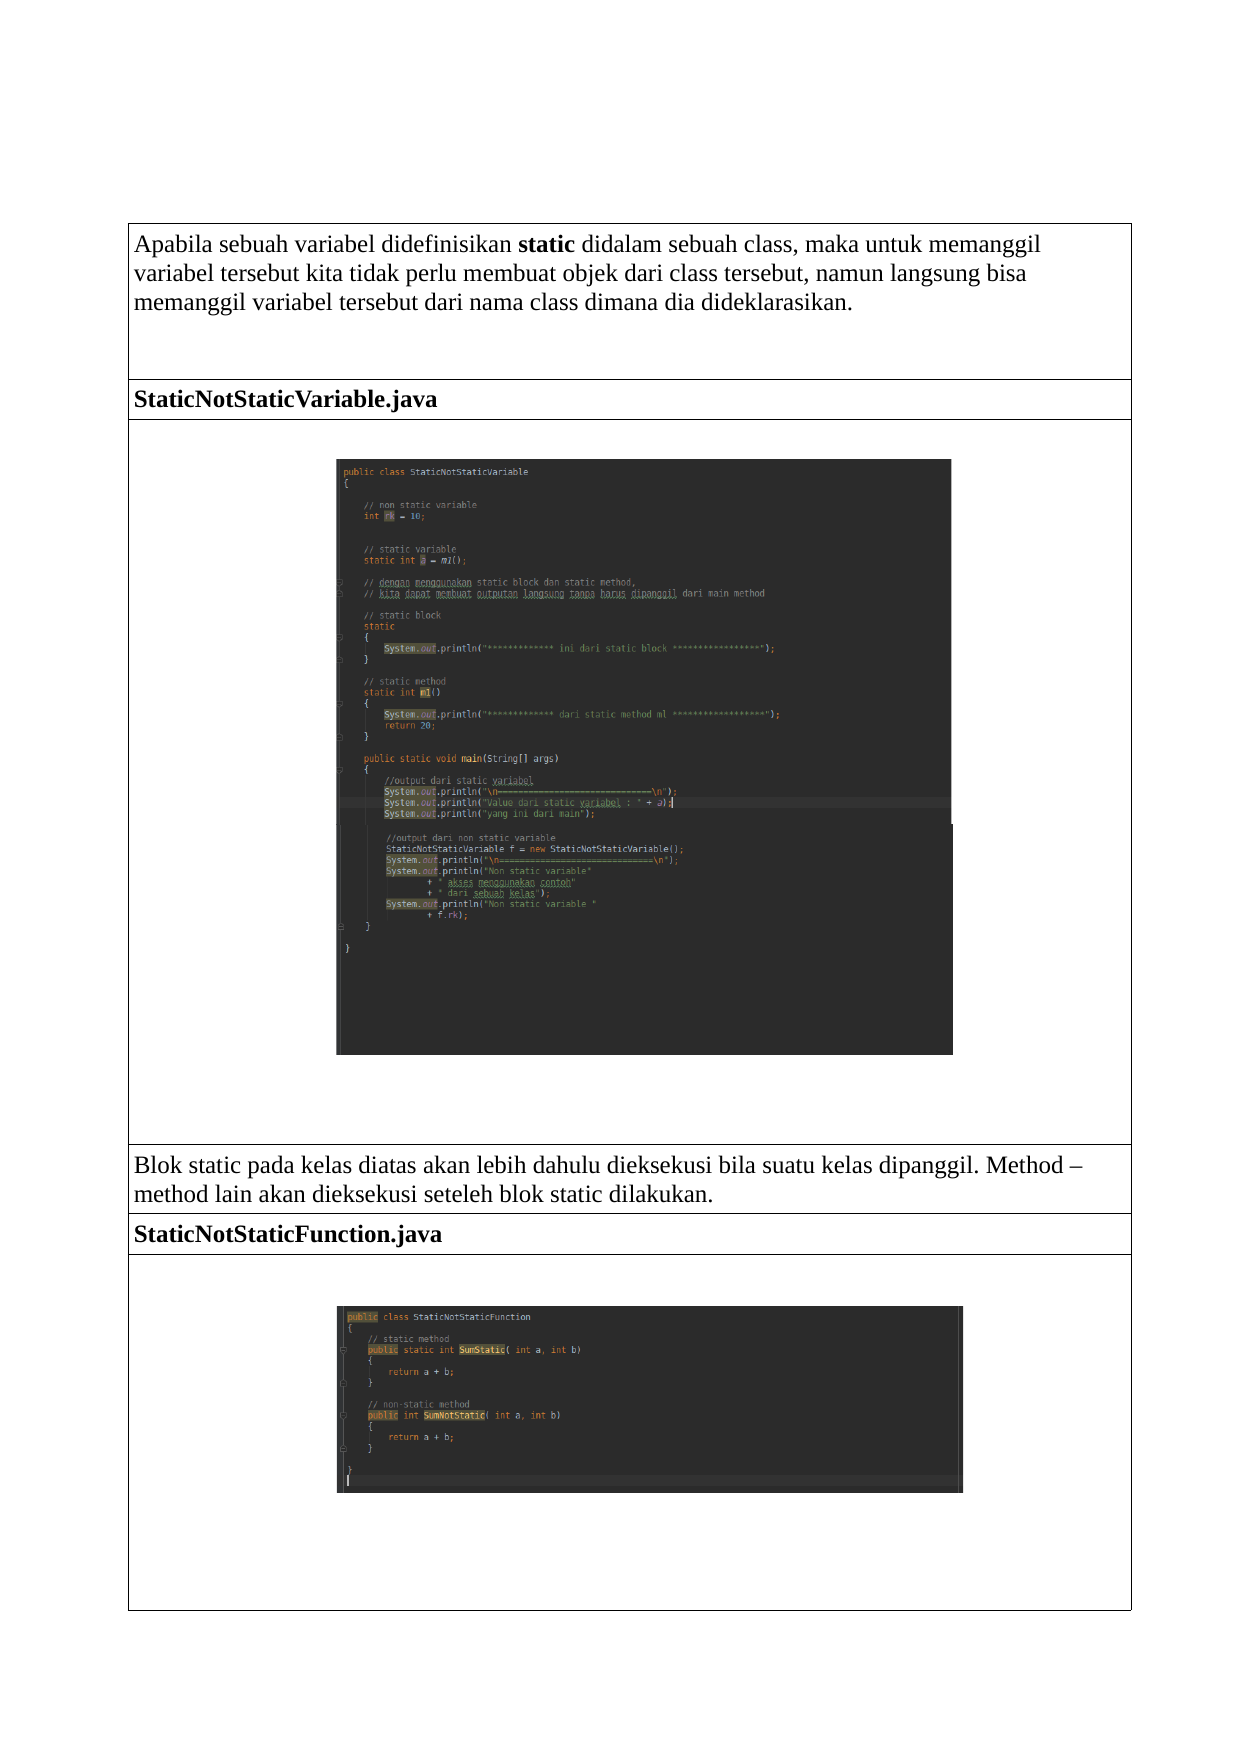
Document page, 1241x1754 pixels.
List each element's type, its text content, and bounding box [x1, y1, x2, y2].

picture [336, 459, 953, 1055]
table_cell StaticNotStaticVariable.java [129, 380, 1131, 419]
picture [336, 1306, 964, 1493]
table_cell StaticNotStaticFunction.java [129, 1214, 1131, 1253]
table_cell Blok static pada kelas diatas akan lebih dahulu dieksekusi bila suatu kelas dipanggil. Method – method lain akan dieksekusi seteleh blok static dilakukan. [129, 1145, 1131, 1213]
table_cell [129, 420, 1131, 1144]
table_header Apabila sebuah variabel didefinisikan static didalam sebuah class, maka untuk memanggil variabel tersebut kita tidak perlu membuat objek dari class tersebut, namun langsung bisa memanggil variabel tersebut dari nama class dimana dia dideklarasikan. [129, 224, 1131, 379]
table_cell [129, 1255, 1131, 1610]
